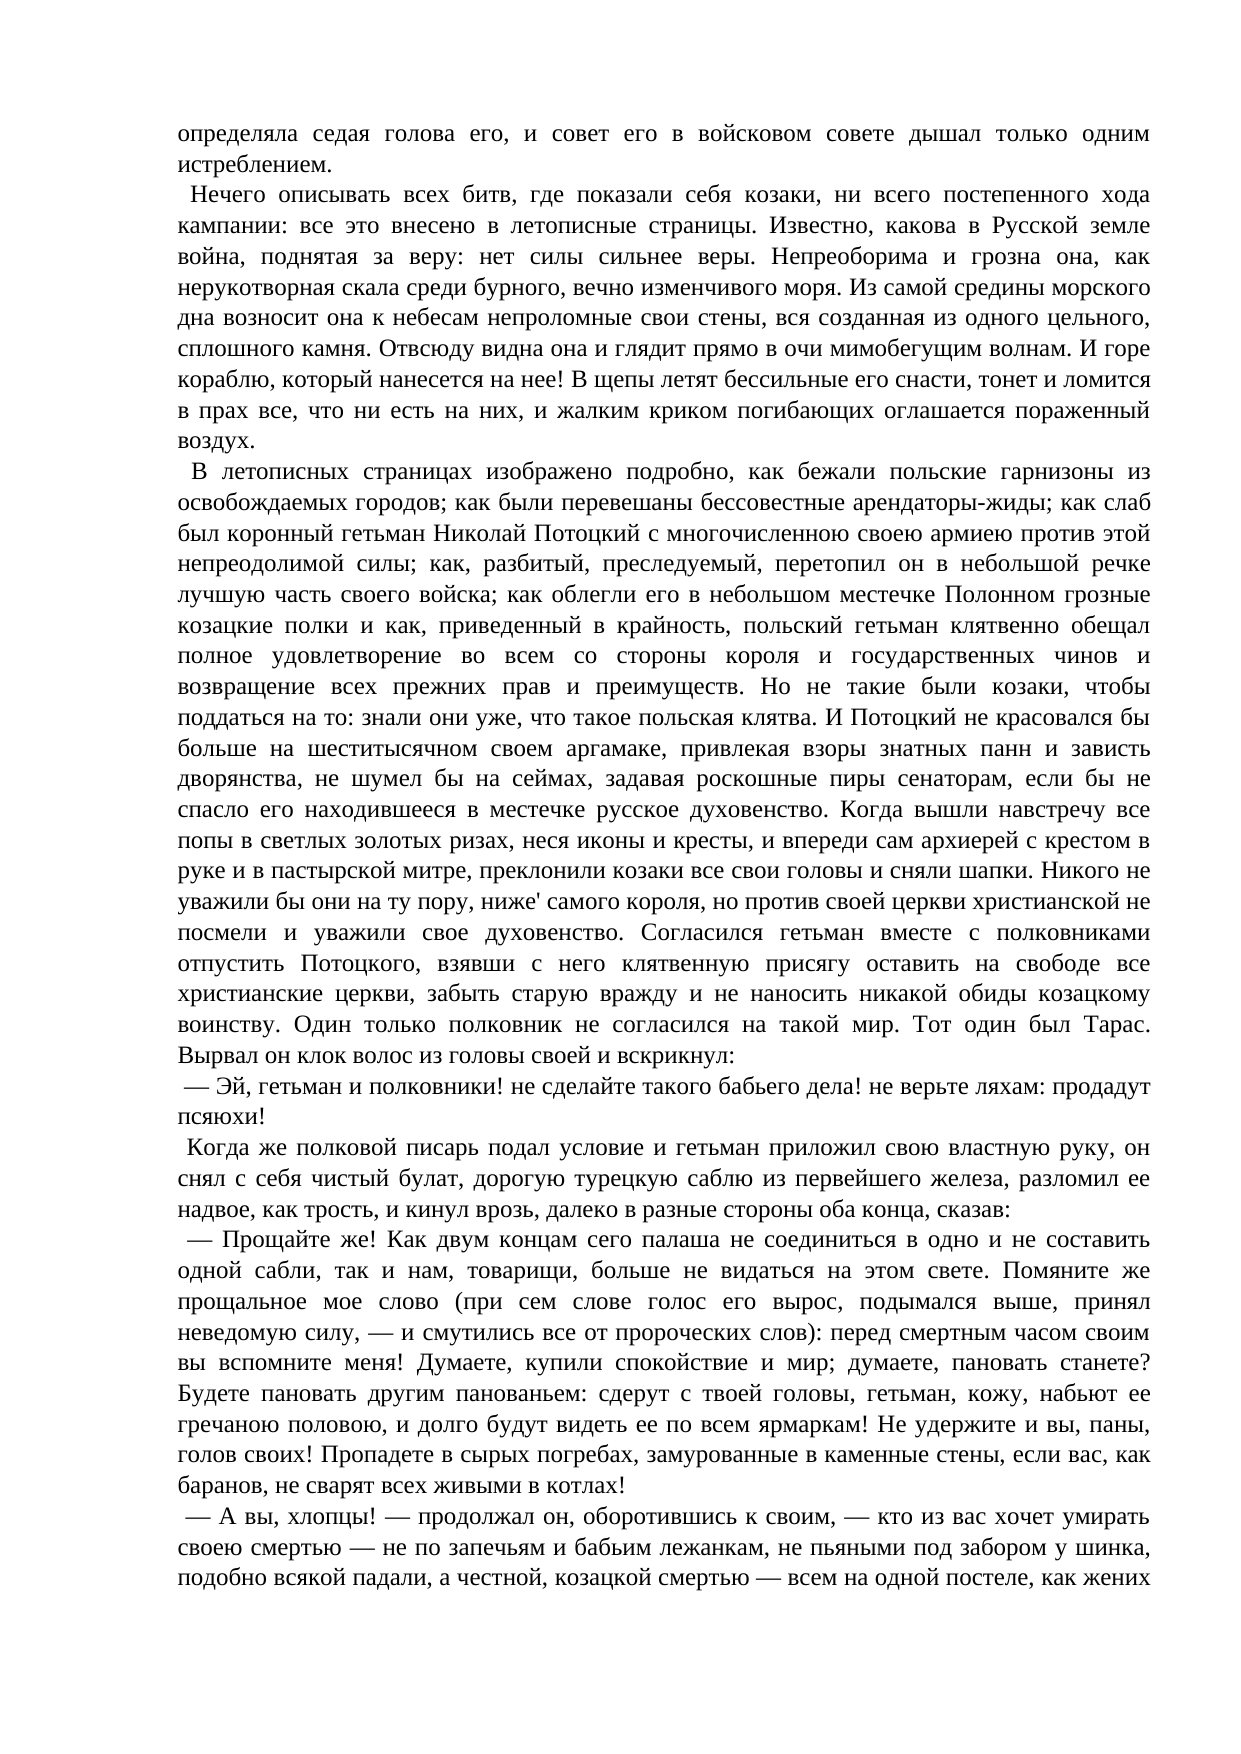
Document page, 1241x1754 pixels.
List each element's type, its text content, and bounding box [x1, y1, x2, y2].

text — Эй, гетьман и полковники! не сделайте такого бабьего дела! не верьте ляхам: продадут псяюхи! [177, 1071, 1152, 1130]
text Когда же полковой писарь подал условие и гетьман приложил свою властную руку, он снял с себя чистый булат, дорогую турецкую саблю из первейшего железа, разломил ее надвое, как трость, и кинул врозь, далеко в разные стороны оба конца, сказав: [177, 1132, 1152, 1222]
text — Прощайте же! Как двум концам сего палаша не соединиться в одно и не составить одной сабли, так и нам, товарищи, больше не видаться на этом свете. Помяните же прощальное мое слово (при сем слове голос его вырос, подымался выше, принял неведомую силу, — и смутились все от пророческих слов): перед смертным часом своим вы вспомните меня! Думаете, купили спокойствие и мир; думаете, пановать станете? Будете пановать другим панованьем: сдерут с твоей головы, гетьман, кожу, набьют ее гречаною половою, и долго будут видеть ее по всем ярмаркам! Не удержите и вы, паны, голов своих! Пропадете в сырых погребах, замурованные в каменные стены, если вас, как баранов, не сварят всех живыми в котлах! [177, 1224, 1152, 1499]
text В летописных страницах изображено подробно, как бежали польские гарнизоны из освобождаемых городов; как были перевешаны бессовестные арендаторы-жиды; как слаб был коронный гетьман Николай Потоцкий с многочисленною своею армиею против этой непреодолимой силы; как, разбитый, преследуемый, перетопил он в небольшой речке лучшую часть своего войска; как облегли его в небольшом местечке Полонном грозные козацкие полки и как, приведенный в крайность, польский гетьман клятвенно обещал полное удовлетворение во всем со стороны короля и государственных чинов и возвращение всех прежних прав и преимуществ. Но не такие были козаки, чтобы поддаться на то: знали они уже, что такое польская клятва. И Потоцкий не красовался бы больше на шеститысячном своем аргамаке, привлекая взоры знатных панн и зависть дворянства, не шумел бы на сеймах, задавая роскошные пиры сенаторам, если бы не спасло его находившееся в местечке русское духовенство. Когда вышли навстречу все попы в светлых золотых ризах, неся иконы и кресты, и впереди сам архиерей с крестом в руке и в пастырской митре, преклонили козаки все свои головы и сняли шапки. Никого не уважили бы они на ту пору, ниже' самого короля, но против своей церкви христианской не посмели и уважили свое духовенство. Согласился гетьман вместе с полковниками отпустить Потоцкого, взявши с него клятвенную присягу оставить на свободе все христианские церкви, забыть старую вражду и не наносить никакой обиды козацкому воинству. Один только полковник не согласился на такой мир. Тот один был Тарас. Вырвал он клок волос из головы своей и вскрикнул: [177, 456, 1152, 1069]
text Нечего описывать всех битв, где показали себя козаки, ни всего постепенного хода кампании: все это внесено в летописные страницы. Известно, какова в Русской земле война, поднятая за веру: нет силы сильнее веры. Непреоборима и грозна она, как нерукотворная скала среди бурного, вечно изменчивого моря. Из самой средины морского дна возносит она к небесам непроломные свои стены, вся созданная из одного цельного, сплошного камня. Отвсюду видна она и глядит прямо в очи мимобегущим волнам. И горе кораблю, который нанесется на нее! В щепы летят бессильные его снасти, тонет и ломится в прах все, что ни есть на них, и жалким криком погибающих оглашается пораженный воздух. [177, 179, 1152, 454]
text определяла седая голова его, и совет его в войсковом совете дышал только одним истреблением. [177, 118, 1152, 178]
text — А вы, хлопцы! — продолжал он, оборотившись к своим, — кто из вас хочет умирать своею смертью — не по запечьям и бабьим лежанкам, не пьяными под забором у шинка, подобно всякой падали, а честной, козацкой смертью — всем на одной постеле, как жених [177, 1501, 1152, 1591]
